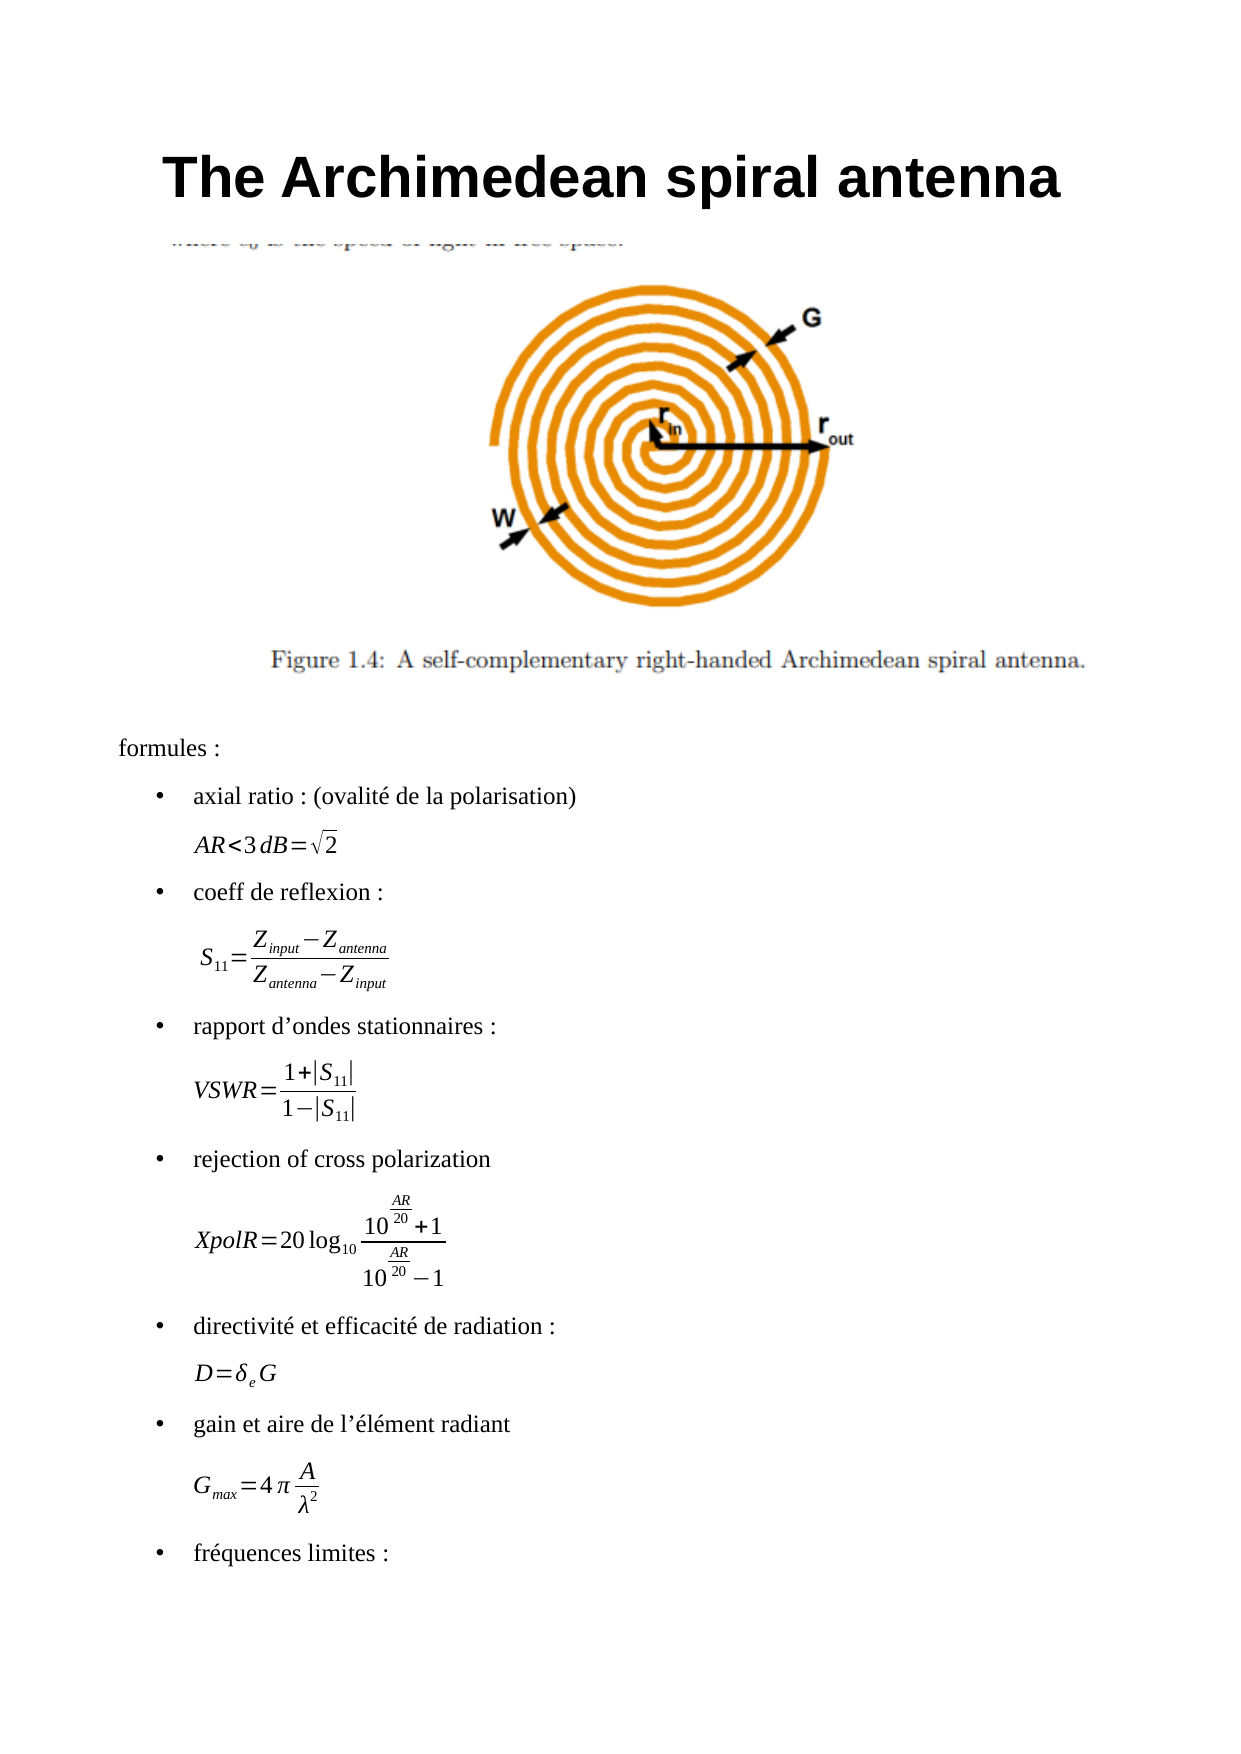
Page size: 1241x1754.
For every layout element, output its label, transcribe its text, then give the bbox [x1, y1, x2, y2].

list fréquences limites : [156, 1538, 1122, 1567]
list rejection of cross polarization [156, 1144, 1122, 1173]
list rapport d’ondes stationnaires : [156, 1011, 1122, 1039]
text formules : [118, 733, 1122, 762]
picture [166, 244, 1125, 682]
list coeff de reflexion : [156, 877, 1122, 906]
title The Archimedean spiral antenna [118, 143, 1122, 210]
list directivité et efficacité de radiation : [156, 1311, 1122, 1340]
list axial ratio : (ovalité de la polarisation) [156, 781, 1122, 810]
list gain et aire de l’élément radiant [156, 1409, 1122, 1438]
